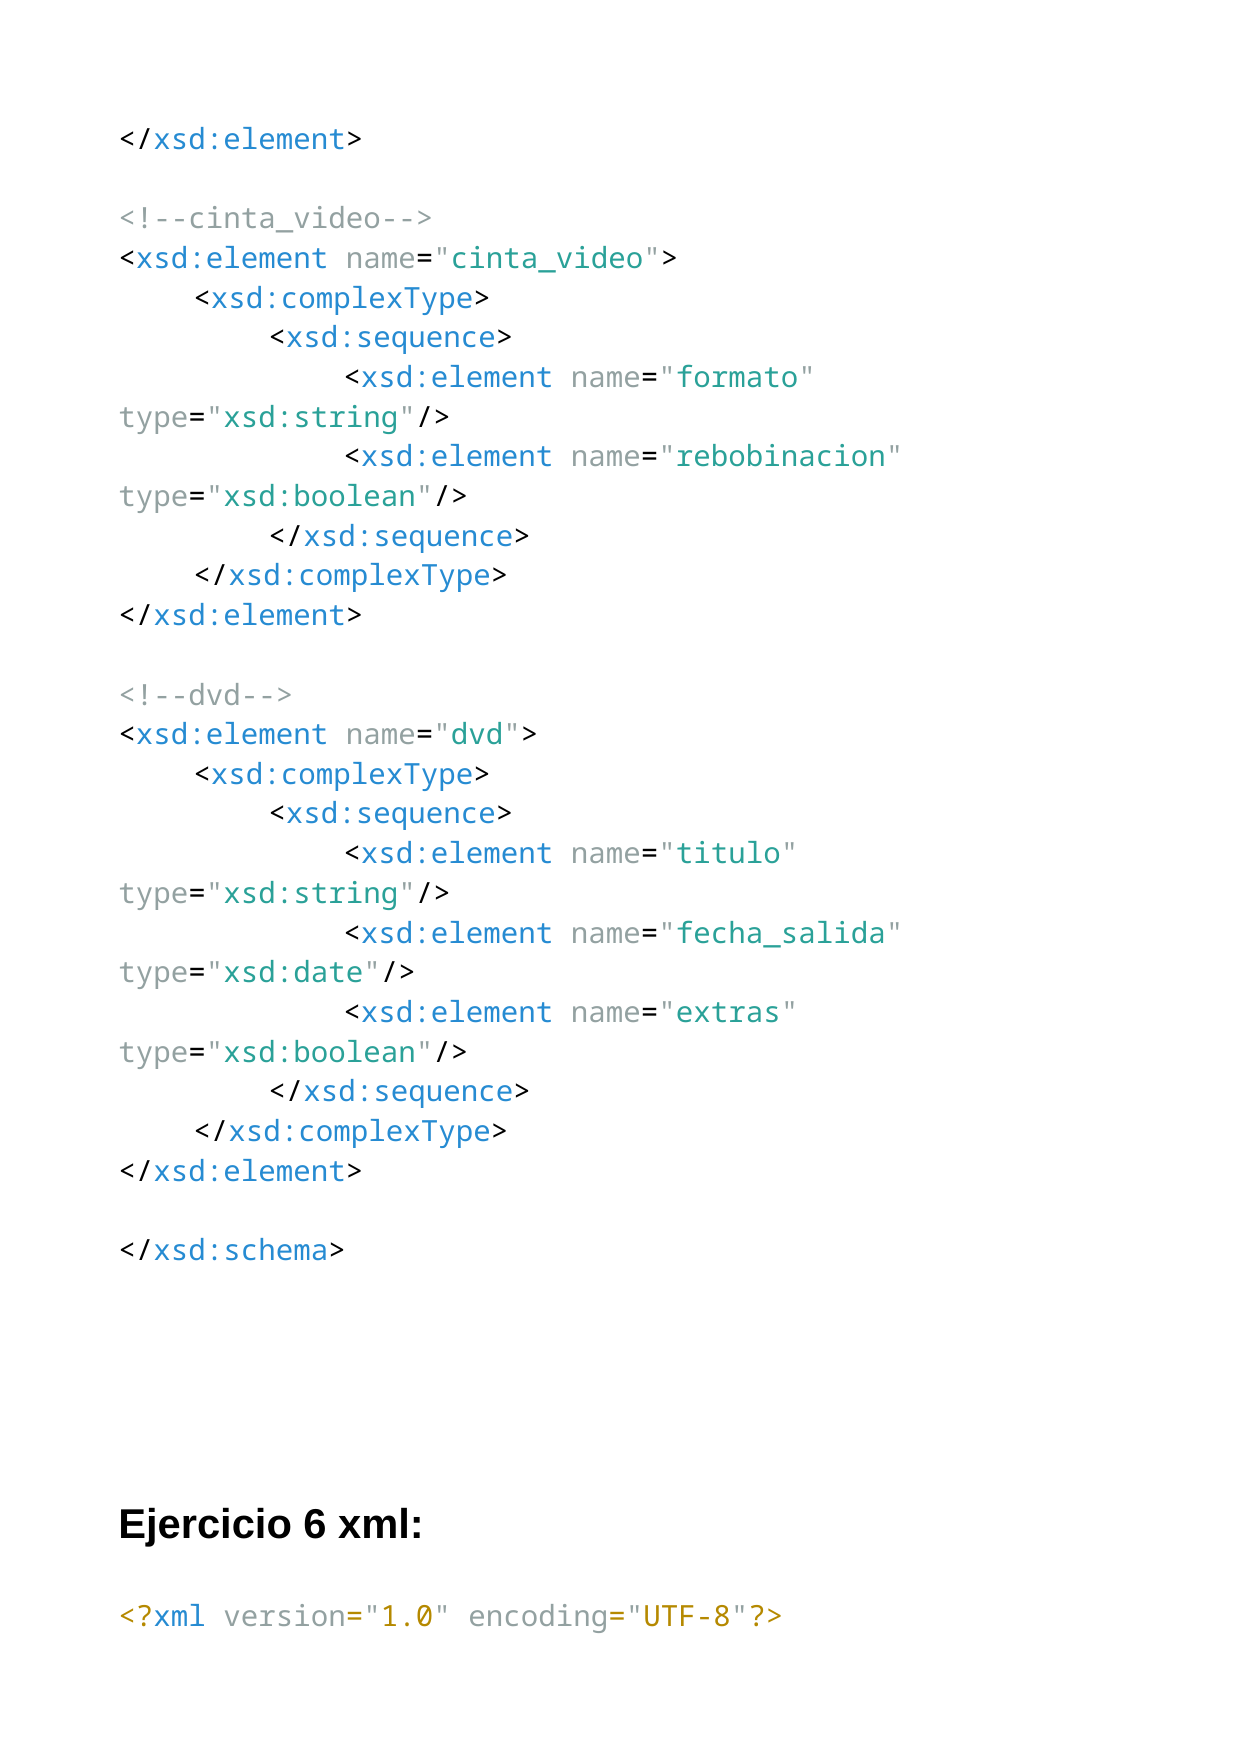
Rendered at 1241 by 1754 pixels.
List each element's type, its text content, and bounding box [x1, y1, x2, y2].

text <xsd:element name="cinta_video"> [118, 237, 1122, 277]
text </xsd:sequence> [118, 1071, 1122, 1110]
text </xsd:element> [118, 118, 1122, 158]
text <xsd:sequence> [118, 317, 1122, 356]
text <xsd:element name="dvd"> [118, 713, 1122, 753]
text </xsd:schema> [118, 1229, 1122, 1269]
text </xsd:element> [118, 594, 1122, 634]
text <xsd:element name="titulo" type="xsd:string"/> [118, 832, 1122, 912]
text </xsd:complexType> [118, 555, 1122, 594]
text <xsd:element name="extras" type="xsd:boolean"/> [118, 991, 1122, 1071]
text <xsd:element name="fecha_salida" type="xsd:date"/> [118, 912, 1122, 991]
text Ejercicio 6 xml: [118, 1499, 1122, 1547]
text <xsd:complexType> [118, 753, 1122, 793]
text <xsd:sequence> [118, 793, 1122, 832]
text <?xml version="1.0" encoding="UTF-8"?> [118, 1595, 1122, 1634]
text <xsd:element name="rebobinacion" type="xsd:boolean"/> [118, 436, 1122, 515]
text </xsd:complexType> [118, 1110, 1122, 1150]
text <!--cinta_video--> [118, 197, 1122, 237]
text <!--dvd--> [118, 674, 1122, 713]
text </xsd:element> [118, 1150, 1122, 1190]
text <xsd:complexType> [118, 277, 1122, 317]
text </xsd:sequence> [118, 515, 1122, 555]
text <xsd:element name="formato" type="xsd:string"/> [118, 356, 1122, 436]
